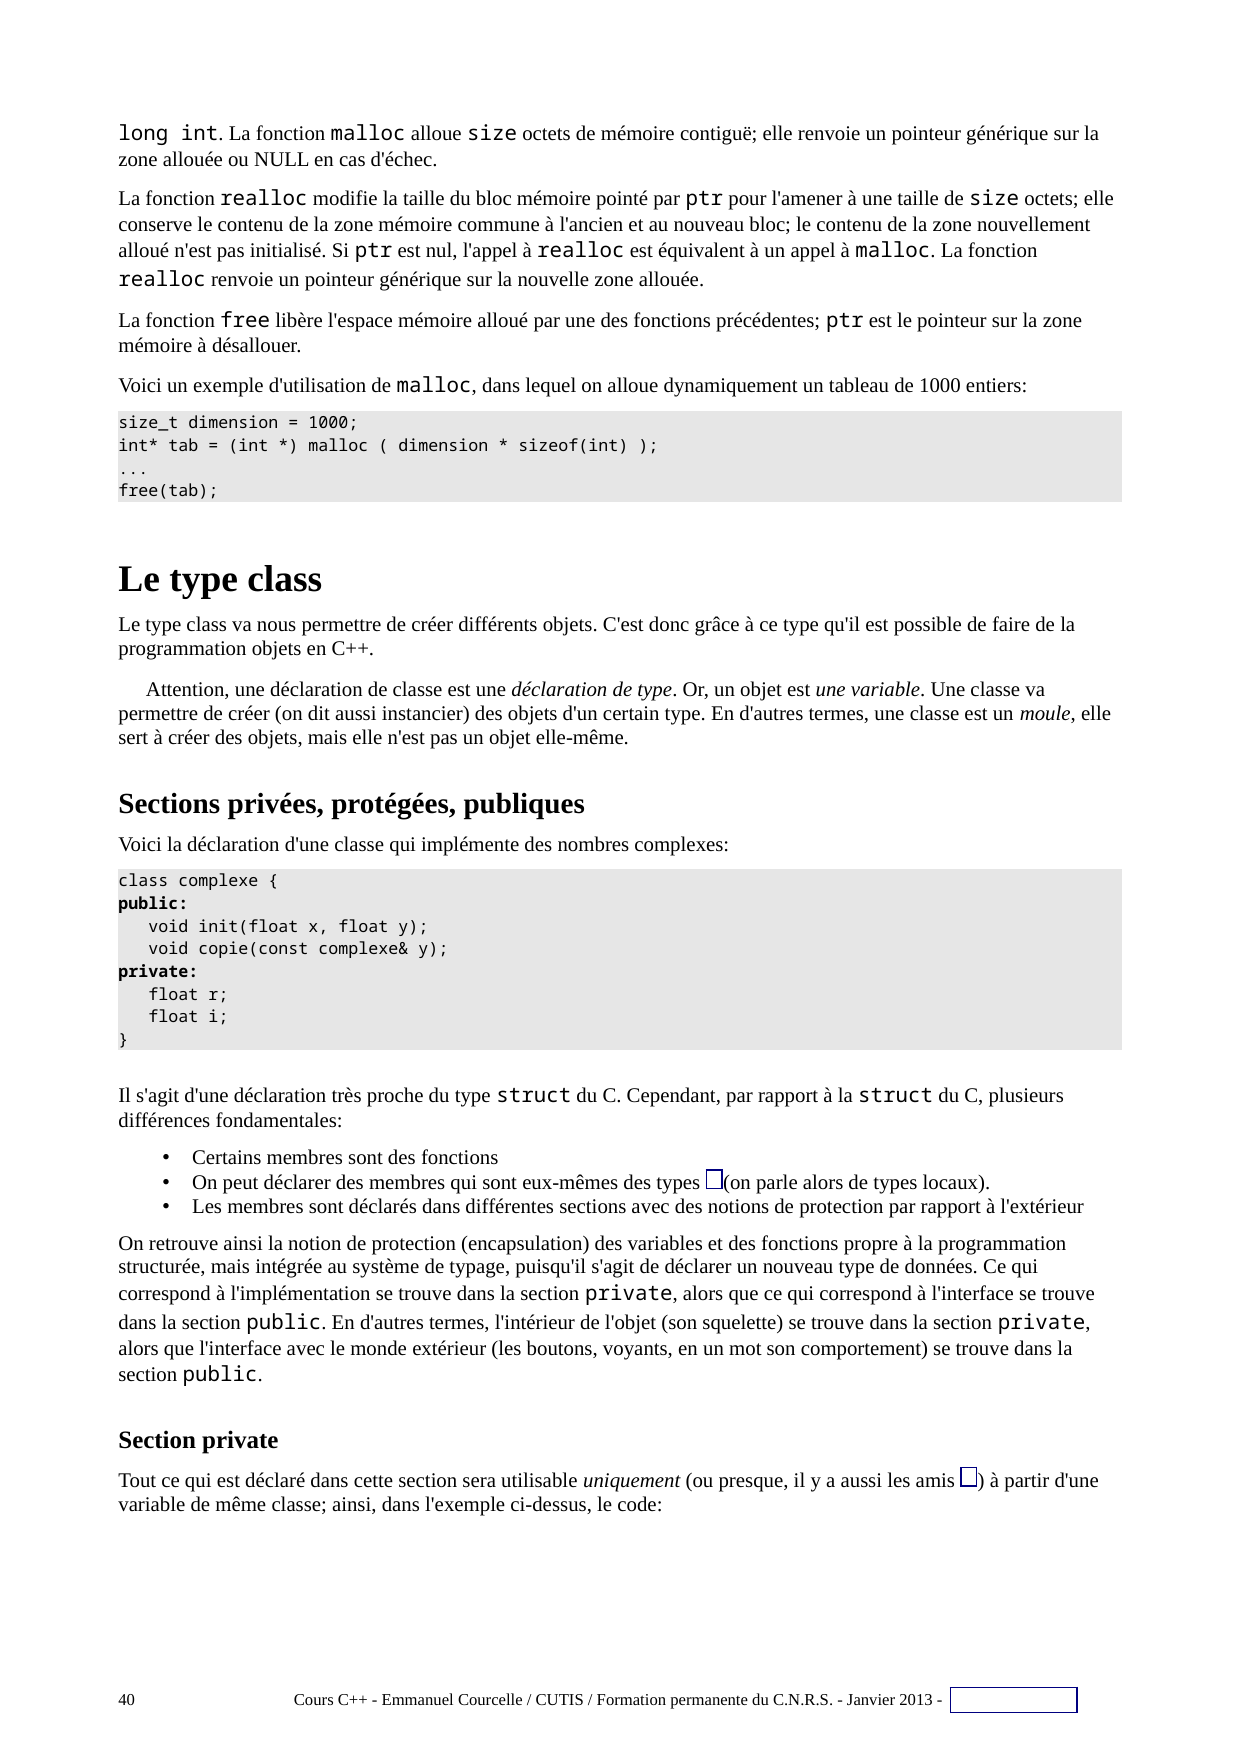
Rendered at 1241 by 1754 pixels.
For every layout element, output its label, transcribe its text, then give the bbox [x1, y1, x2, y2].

list Certains membres sont des fonctions [162, 1145, 1122, 1169]
text float r; [118, 982, 1122, 1005]
text On retrouve ainsi la notion de protection (encapsulation) des variables et des fonctions propre à la programmation structurée, mais intégrée au système de typage, puisqu'il s'agit de déclarer un nouveau type de données. Ce qui correspond à l'implémentation se trouve dans la section private, alors que ce qui correspond à l'interface se trouve dans la section public. En d'autres termes, l'intérieur de l'objet (son squelette) se trouve dans la section private, alors que l'interface avec le monde extérieur (les boutons, voyants, en un mot son comportement) se trouve dans la section public. [118, 1230, 1122, 1388]
text int* tab = (int *) malloc ( dimension * sizeof(int) ); [118, 434, 1122, 456]
text ... [118, 456, 1122, 479]
text La fonction free libère l'espace mémoire alloué par une des fonctions précédentes; ptr est le pointeur sur la zone mémoire à désallouer. [118, 305, 1122, 357]
text free(tab); [118, 479, 1122, 502]
text Tout ce qui est déclaré dans cette section sera utilisable uniquement (ou presque, il y a aussi les amis ) à partir d'une variable de même classe; ainsi, dans l'exemple ci-dessus, le code: [118, 1467, 1122, 1516]
text Voici la déclaration d'une classe qui implémente des nombres complexes: [118, 832, 1122, 856]
text La fonction realloc modifie la taille du bloc mémoire pointé par ptr pour l'amener à une taille de size octets; elle conserve le contenu de la zone mémoire commune à l'ancien et au nouveau bloc; le contenu de la zone nouvellement alloué n'est pas initialisé. Si ptr est nul, l'appel à realloc est équivalent à un appel à malloc. La fonction realloc renvoie un pointeur générique sur la nouvelle zone allouée. [118, 183, 1122, 292]
text long int. La fonction malloc alloue size octets de mémoire contiguë; elle renvoie un pointeur générique sur la zone allouée ou NULL en cas d'échec. [118, 118, 1122, 171]
text } [118, 1028, 1122, 1050]
subtitle Sections privées, protégées, publiques [118, 786, 1122, 820]
text void init(float x, float y); [118, 914, 1122, 937]
text private: [118, 959, 1122, 982]
text public: [118, 891, 1122, 914]
text void copie(const complexe& y); [118, 937, 1122, 959]
subtitle Le type class [118, 556, 1122, 599]
text class complexe { [118, 869, 1122, 891]
text Attention, une déclaration de classe est une déclaration de type. Or, un objet est une variable. Une classe va permettre de créer (on dit aussi instancier) des objets d'un certain type. En d'autres termes, une classe est un moule, elle sert à créer des objets, mais elle n'est pas un objet elle-même. [118, 672, 1122, 749]
text Le type class va nous permettre de créer différents objets. C'est donc grâce à ce type qu'il est possible de faire de la programmation objets en C++. [118, 612, 1122, 660]
text size_t dimension = 1000; [118, 411, 1122, 434]
list On peut déclarer des membres qui sont eux-mêmes des types (on parle alors de types locaux). [162, 1169, 1122, 1194]
list Les membres sont déclarés dans différentes sections avec des notions de protection par rapport à l'extérieur [162, 1194, 1122, 1218]
text Il s'agit d'une déclaration très proche du type struct du C. Cependant, par rapport à la struct du C, plusieurs différences fondamentales: [118, 1080, 1122, 1132]
subtitle Section private [118, 1425, 1122, 1454]
text float i; [118, 1005, 1122, 1028]
text Voici un exemple d'utilisation de malloc, dans lequel on alloue dynamiquement un tableau de 1000 entiers: [118, 370, 1122, 398]
